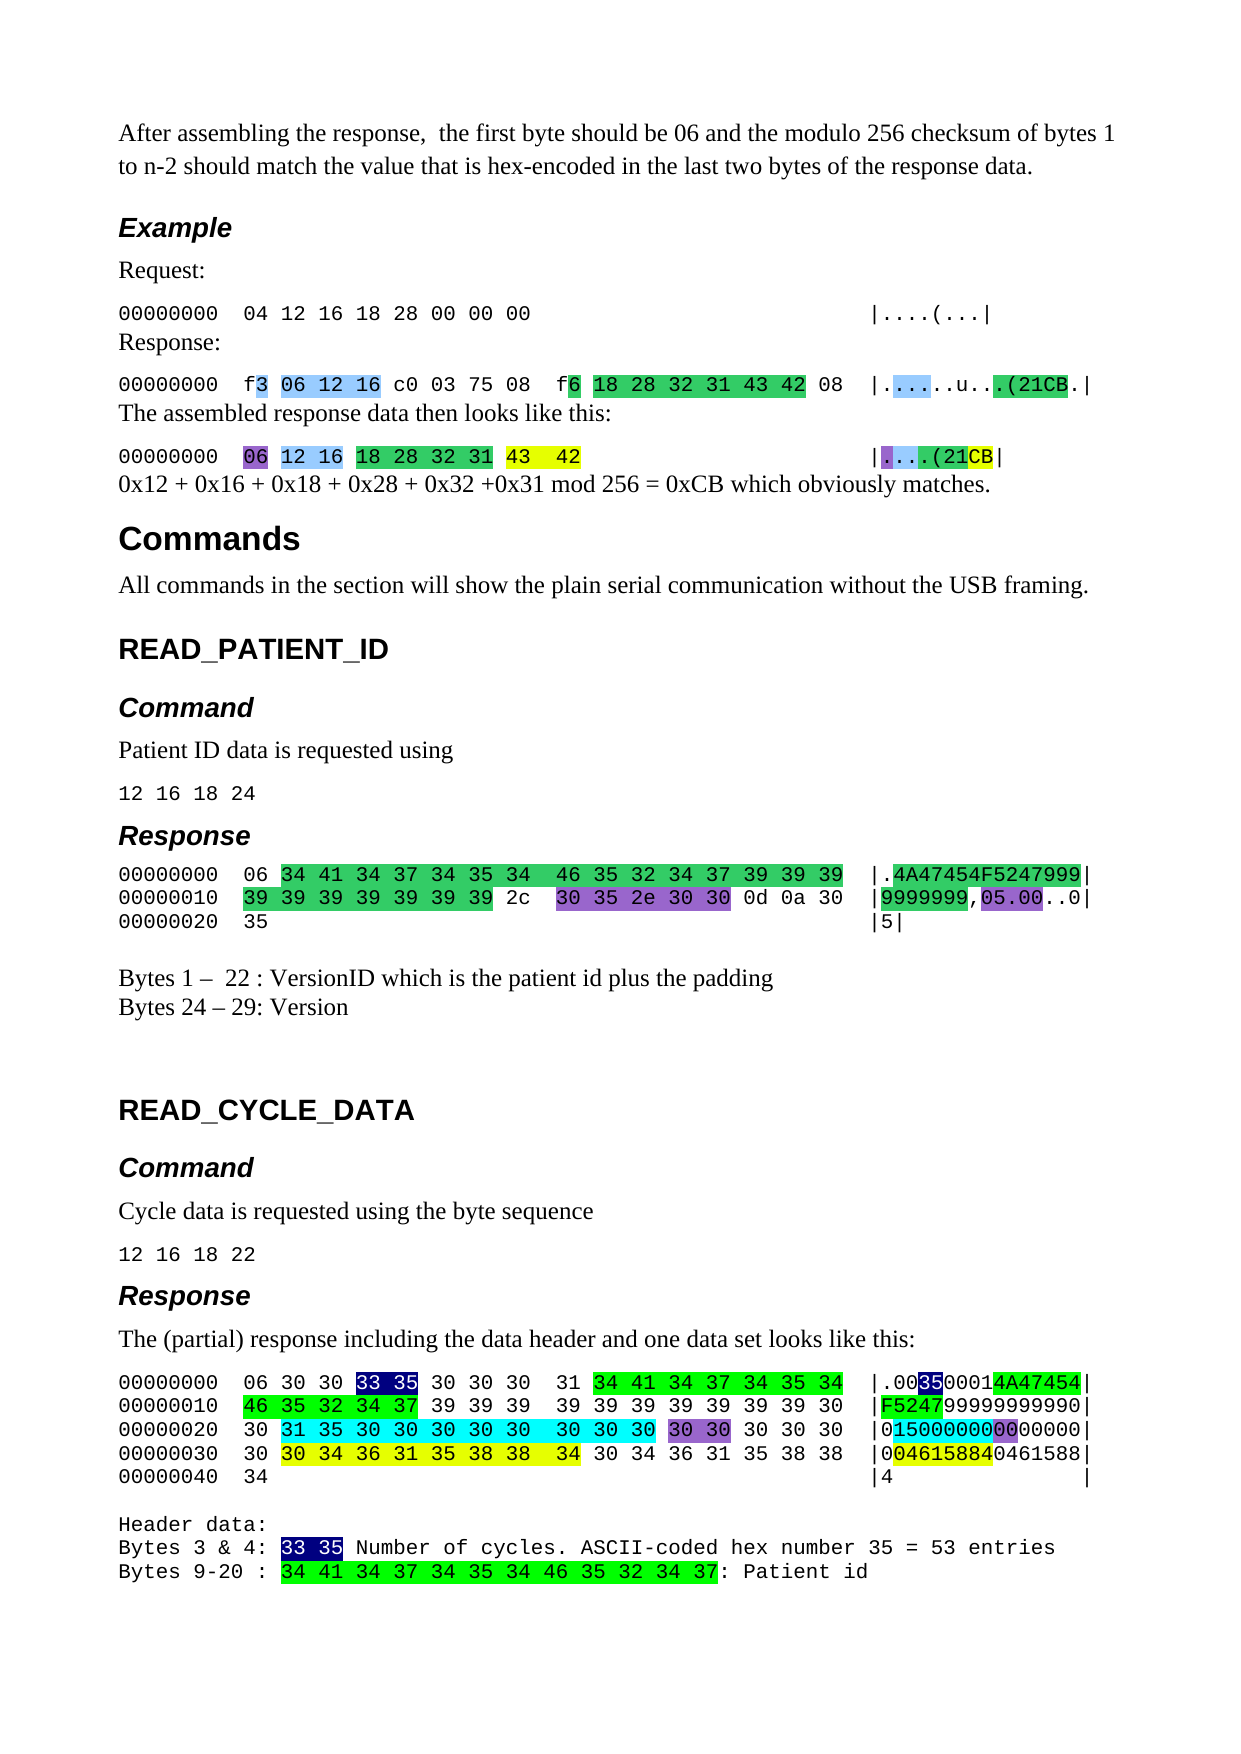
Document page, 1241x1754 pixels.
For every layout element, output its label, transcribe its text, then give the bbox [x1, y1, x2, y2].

text 00000000 04 12 16 18 28 00 00 00 |....(...| [118, 303, 1122, 327]
text Bytes 3 & 4: 33 35 Number of cycles. ASCII-coded hex number 35 = 53 entries [118, 1537, 1122, 1561]
subtitle Command [118, 1152, 1122, 1183]
text All commands in the section will show the plain serial communication without the USB framing. [118, 570, 1122, 599]
subtitle Command [118, 691, 1122, 723]
text Header data: [118, 1513, 1122, 1537]
text 00000030 30 30 34 36 31 35 38 38 34 30 34 36 31 35 38 38 |0046158840461588| [118, 1443, 1122, 1466]
subtitle Response [118, 819, 1122, 851]
text 00000010 46 35 32 34 37 39 39 39 39 39 39 39 39 39 39 30 |F524799999999990| [118, 1395, 1122, 1419]
text After assembling the response, the first byte should be 06 and the modulo 256 checksum of bytes 1 to n-2 should match the value that is hex-encoded in the last two bytes of the response data. [118, 118, 1122, 180]
text 0x12 + 0x16 + 0x18 + 0x28 + 0x32 +0x31 mod 256 = 0xCB which obviously matches. [118, 469, 1122, 498]
text Bytes 9-20 : 34 41 34 37 34 35 34 46 35 32 34 37: Patient id [118, 1561, 1122, 1584]
text 12 16 18 22 [118, 1243, 1122, 1267]
text Response: [118, 327, 1122, 356]
text 00000000 06 12 16 18 28 32 31 43 42 |....(21CB| [118, 446, 1122, 469]
text The (partial) response including the data header and one data set looks like this: [118, 1324, 1122, 1353]
text Bytes 24 – 29: Version [118, 992, 1122, 1021]
text Bytes 1 – 22 : VersionID which is the patient id plus the padding [118, 963, 1122, 992]
text 00000000 06 30 30 33 35 30 30 30 31 34 41 34 37 34 35 34 |.003500014A47454| [118, 1372, 1122, 1395]
text 12 16 18 24 [118, 783, 1122, 807]
subtitle Example [118, 211, 1122, 243]
text 00000020 30 31 35 30 30 30 30 30 30 30 30 30 30 30 30 30 |0150000000000000| [118, 1419, 1122, 1443]
subtitle Response [118, 1280, 1122, 1312]
text 00000040 34 |4 | [118, 1466, 1122, 1490]
text 00000010 39 39 39 39 39 39 39 2c 30 35 2e 30 30 0d 0a 30 |9999999,05.00..0| [118, 887, 1122, 911]
text Patient ID data is requested using [118, 735, 1122, 764]
subtitle Commands [118, 519, 1122, 558]
text 00000020 35 |5| [118, 911, 1122, 934]
text Cycle data is requested using the byte sequence [118, 1196, 1122, 1225]
subtitle READ_CYCLE_DATA [118, 1093, 1122, 1127]
text 00000000 06 34 41 34 37 34 35 34 46 35 32 34 37 39 39 39 |.4A47454F5247999| [118, 863, 1122, 887]
text Request: [118, 256, 1122, 284]
text The assembled response data then looks like this: [118, 398, 1122, 427]
subtitle READ_PATIENT_ID [118, 632, 1122, 666]
text 00000000 f3 06 12 16 c0 03 75 08 f6 18 28 32 31 43 42 08 |......u...(21CB.| [118, 374, 1122, 398]
